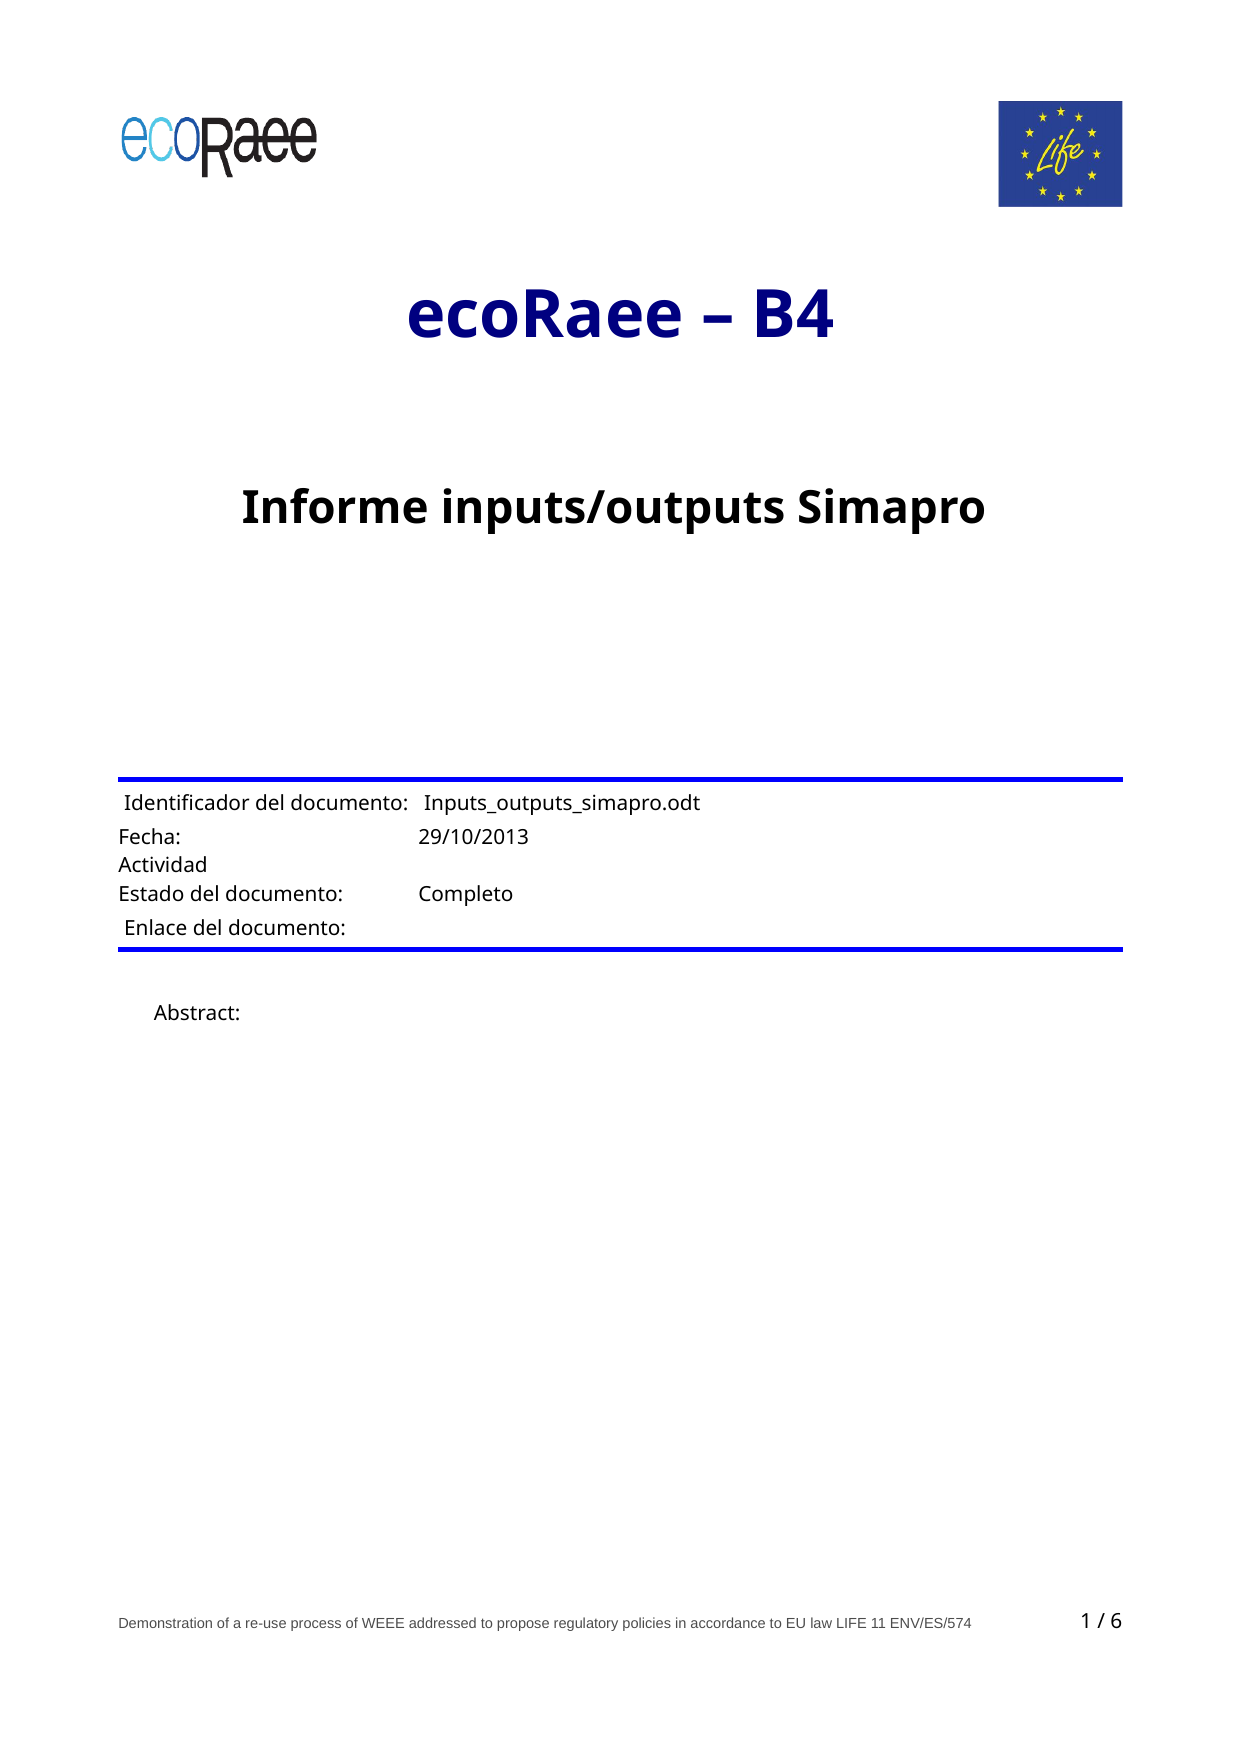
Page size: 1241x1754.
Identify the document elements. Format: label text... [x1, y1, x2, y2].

table_cell [418, 907, 1123, 947]
text Abstract: [118, 998, 1122, 1027]
table_cell Estado del documento: [118, 879, 418, 907]
table_cell [418, 850, 1123, 879]
table_cell 29/10/2013 [418, 822, 1123, 850]
table_header Inputs_outputs_simapro.odt [418, 782, 1123, 822]
table_cell Fecha: [118, 822, 418, 850]
text ecoRaee – B4 [118, 266, 1122, 357]
table_cell Completo [418, 879, 1123, 907]
table_header Identificador del documento: [118, 782, 418, 822]
table_cell Actividad [118, 850, 418, 879]
text Informe inputs/outputs Simapro [118, 475, 1122, 537]
picture [998, 101, 1123, 207]
picture [120, 115, 318, 179]
table_cell Enlace del documento: [118, 907, 418, 947]
